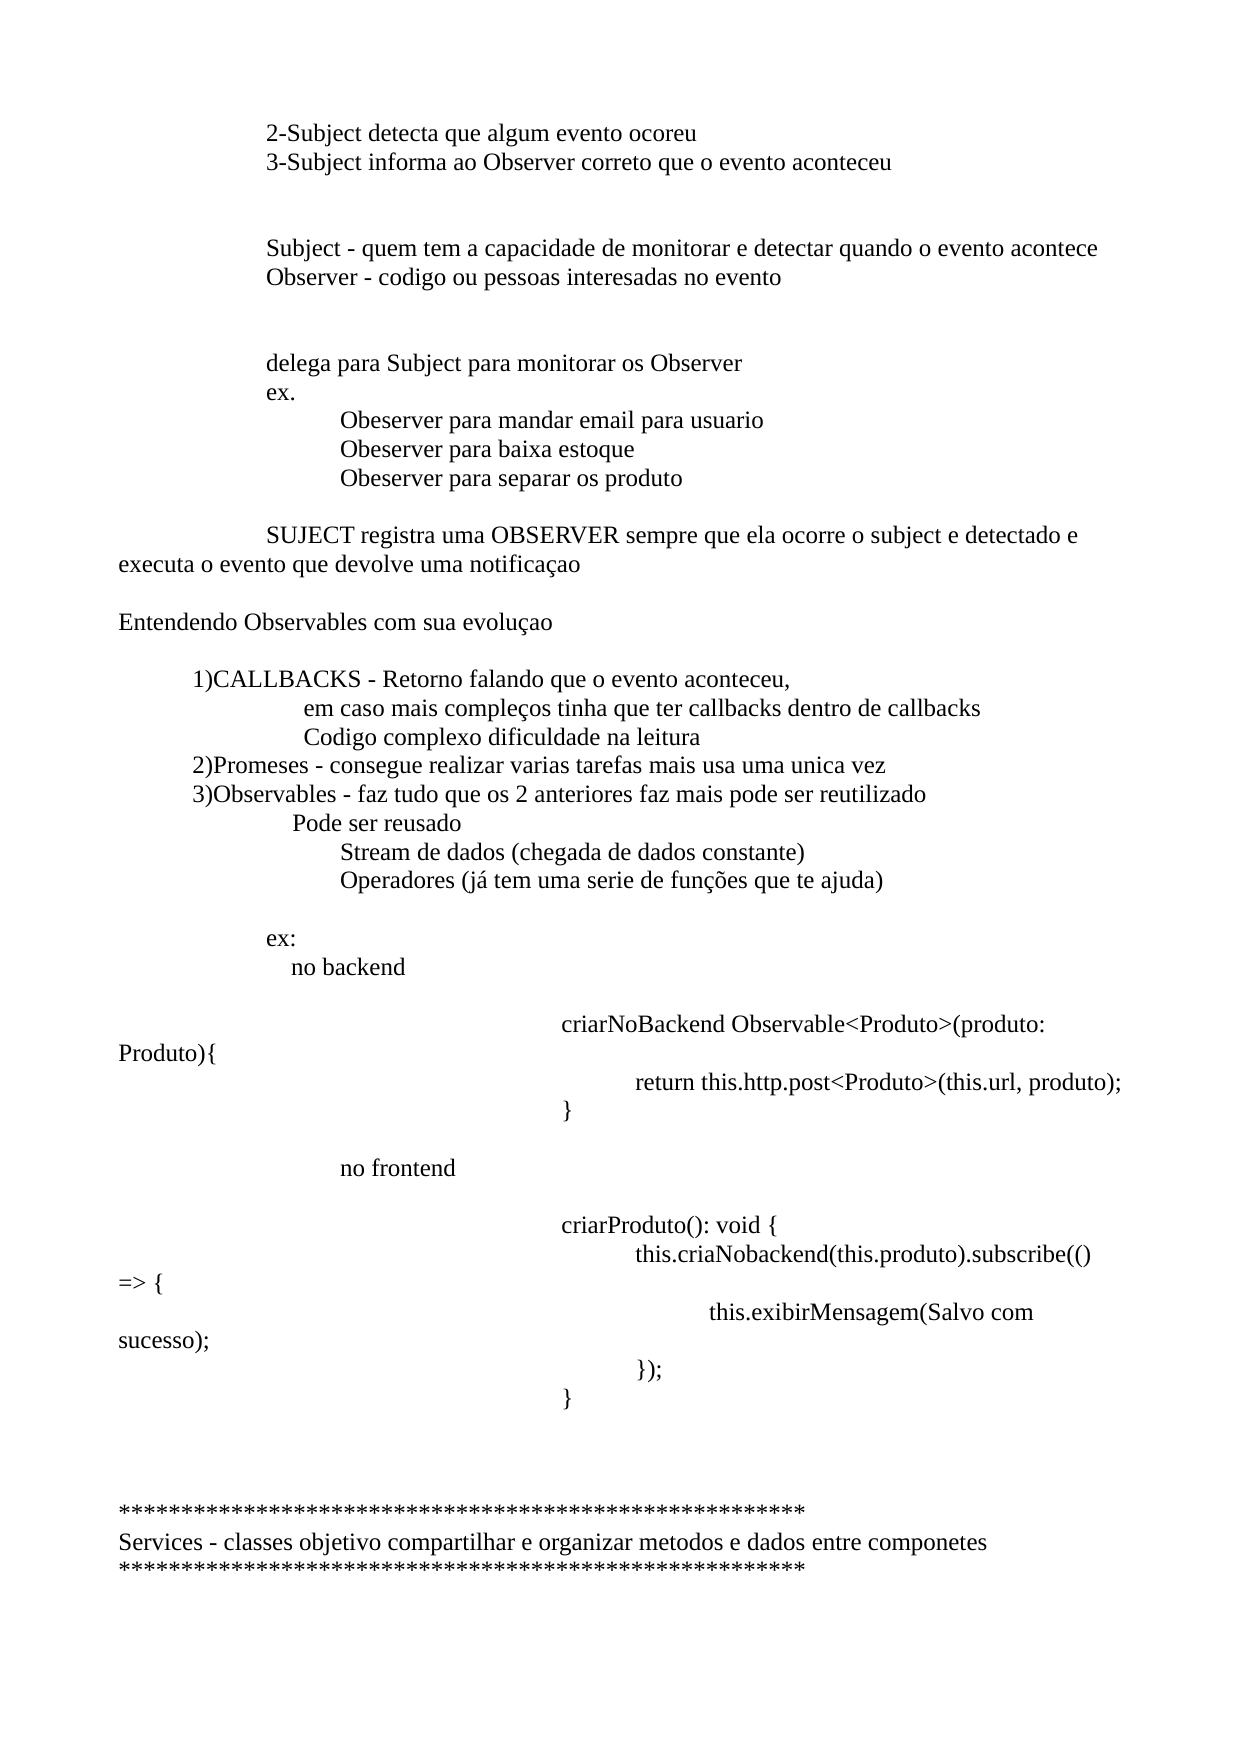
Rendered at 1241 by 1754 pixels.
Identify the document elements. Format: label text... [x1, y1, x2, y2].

text } [118, 1096, 1122, 1124]
text Observer - codigo ou pessoas interesadas no evento [118, 262, 1122, 291]
text ex. [118, 377, 1122, 406]
text Operadores (já tem uma serie de funções que te ajuda) [118, 866, 1122, 894]
text ex: [118, 923, 1122, 952]
text } [118, 1383, 1122, 1412]
text Services - classes objetivo compartilhar e organizar metodos e dados entre componetes [118, 1527, 1122, 1556]
text delega para Subject para monitorar os Observer [118, 348, 1122, 377]
text ******************************************************* [118, 1556, 1122, 1584]
text Obeserver para baixa estoque [118, 434, 1122, 463]
text criarNoBackend Observable<Produto>(produto: Produto){ [118, 1009, 1122, 1067]
text 1)CALLBACKS - Retorno falando que o evento aconteceu, [118, 664, 1122, 693]
text ******************************************************* [118, 1498, 1122, 1527]
text Entendendo Observables com sua evoluçao [118, 607, 1122, 636]
text Obeserver para mandar email para usuario [118, 406, 1122, 434]
text Subject - quem tem a capacidade de monitorar e detectar quando o evento acontece [118, 233, 1122, 262]
text }); [118, 1354, 1122, 1383]
text Codigo complexo dificuldade na leitura [118, 722, 1122, 751]
text no backend [118, 952, 1122, 981]
text em caso mais compleços tinha que ter callbacks dentro de callbacks [118, 693, 1122, 722]
text criarProduto(): void { [118, 1211, 1122, 1239]
text 3-Subject informa ao Observer correto que o evento aconteceu [118, 147, 1122, 176]
text this.criaNobackend(this.produto).subscribe(() => { [118, 1239, 1122, 1297]
text this.exibirMensagem(Salvo com sucesso); [118, 1297, 1122, 1354]
text 2)Promeses - consegue realizar varias tarefas mais usa uma unica vez [118, 751, 1122, 779]
text Pode ser reusado [118, 808, 1122, 837]
text Obeserver para separar os produto [118, 463, 1122, 492]
text 3)Observables - faz tudo que os 2 anteriores faz mais pode ser reutilizado [118, 779, 1122, 808]
text return this.http.post<Produto>(this.url, produto); [118, 1067, 1122, 1096]
text SUJECT registra uma OBSERVER sempre que ela ocorre o subject e detectado e executa o evento que devolve uma notificaçao [118, 521, 1122, 578]
text Stream de dados (chegada de dados constante) [118, 837, 1122, 866]
text no frontend [118, 1153, 1122, 1182]
text 2-Subject detecta que algum evento ocoreu [118, 118, 1122, 147]
